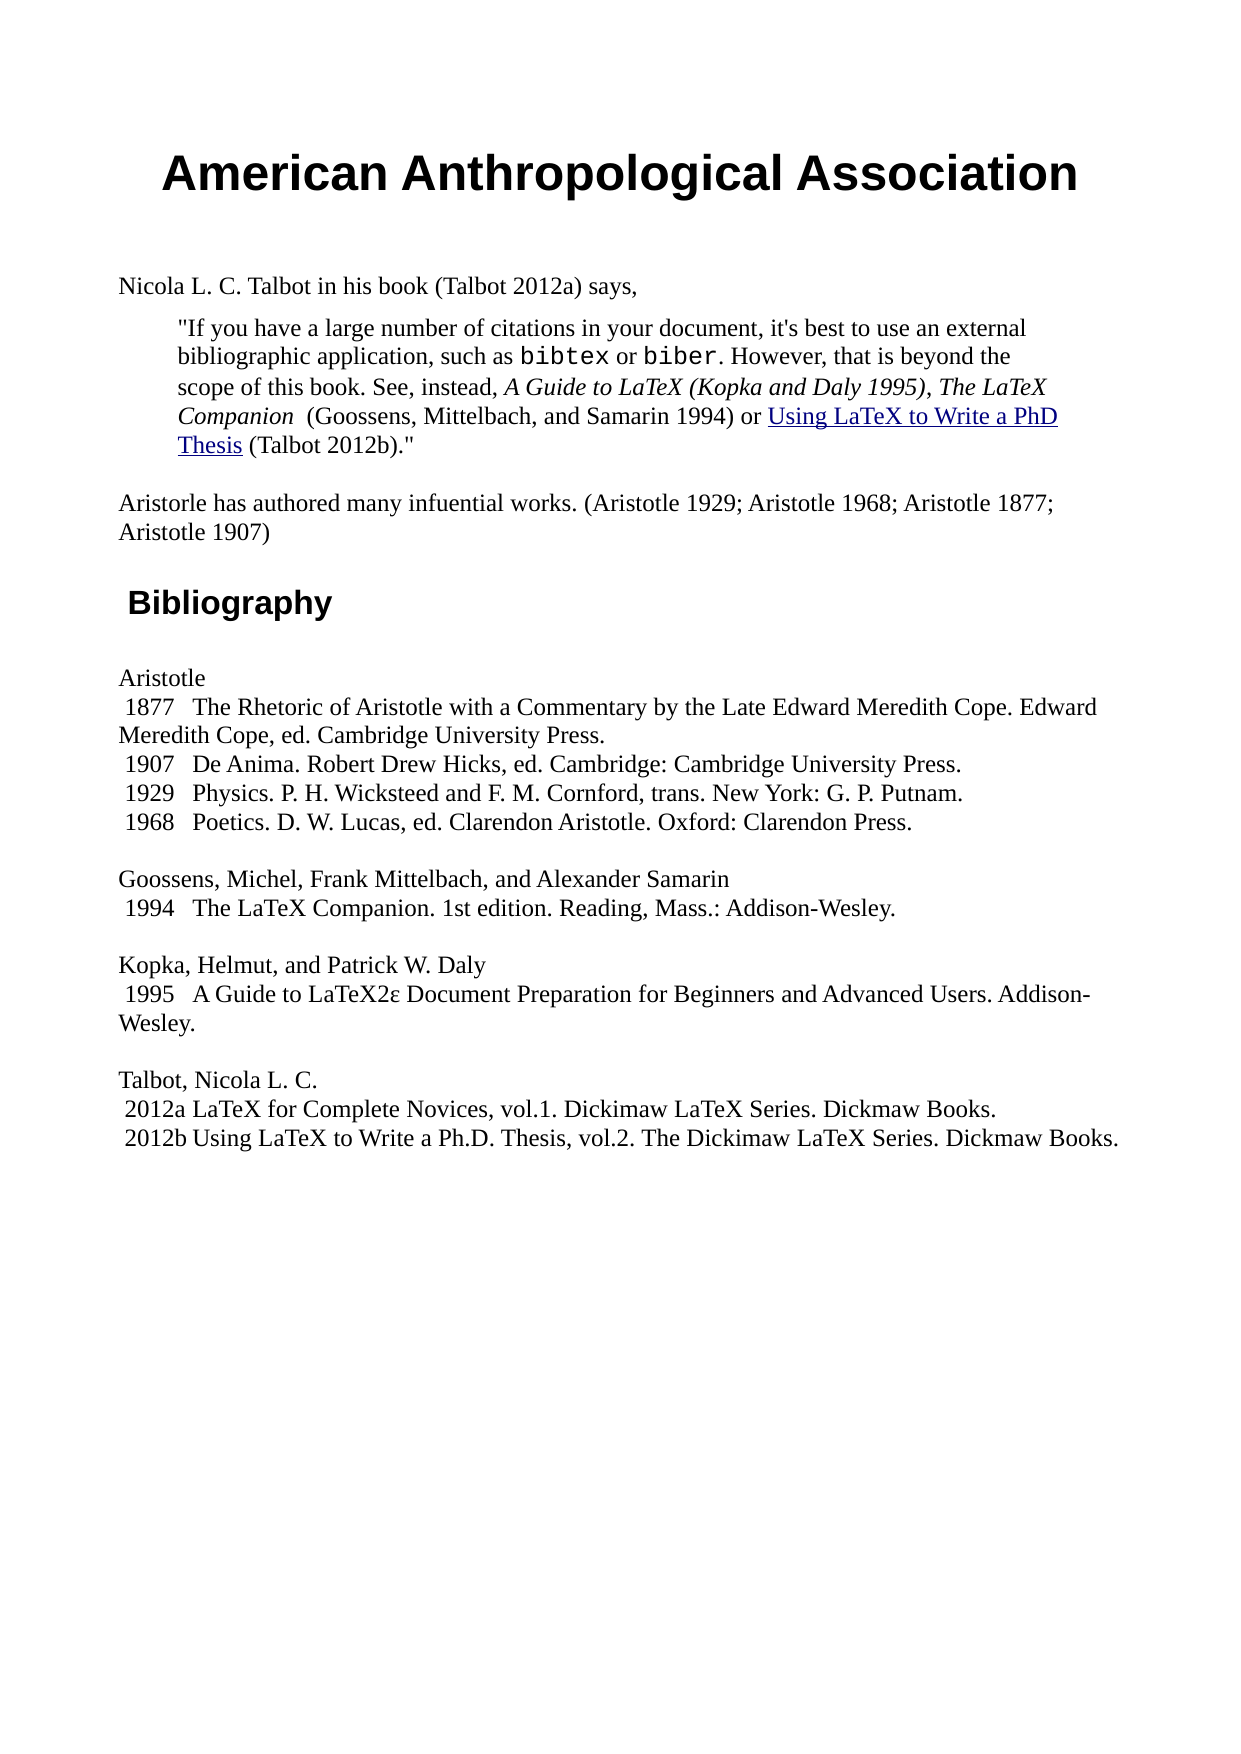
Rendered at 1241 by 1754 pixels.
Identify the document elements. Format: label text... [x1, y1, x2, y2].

text Talbot, Nicola L. C. 2012a LaTeX for Complete Novices, vol.1. Dickimaw LaTeX Series. Dickmaw Books. [118, 1037, 1122, 1123]
title American Anthropological Association [118, 143, 1122, 201]
text 2012b Using LaTeX to Write a Ph.D. Thesis, vol.2. The Dickimaw LaTeX Series. Dickmaw Books. [118, 1123, 1122, 1152]
subtitle Bibliography [118, 583, 1122, 622]
text Kopka, Helmut, and Patrick W. Daly 1995 A Guide to LaTeX2ε Document Preparation for Beginners and Advanced Users. Addison-Wesley. [118, 922, 1122, 1037]
text 1907 De Anima. Robert Drew Hicks, ed. Cambridge: Cambridge University Press. [118, 749, 1122, 778]
text Aristorle has authored many infuential works. (Aristotle 1929; Aristotle 1968; Aristotle 1877; Aristotle 1907) [118, 488, 1122, 546]
text 1968 Poetics. D. W. Lucas, ed. Clarendon Aristotle. Oxford: Clarendon Press. [118, 807, 1122, 835]
text "If you have a large number of citations in your document, it's best to use an external bibliographic application, such as bibtex or biber. However, that is beyond the scope of this book. See, instead, A Guide to LaTeX (Kopka and Daly 1995), The LaTeX Companion (Goossens, Mittelbach, and Samarin 1994) or Using LaTeX to Write a PhD Thesis (Talbot 2012b)." [177, 313, 1063, 458]
text Goossens, Michel, Frank Mittelbach, and Alexander Samarin 1994 The LaTeX Companion. 1st edition. Reading, Mass.: Addison-Wesley. [118, 835, 1122, 922]
text Aristotle 1877 The Rhetoric of Aristotle with a Commentary by the Late Edward Meredith Cope. Edward Meredith Cope, ed. Cambridge University Press. [118, 634, 1122, 749]
text Nicola L. C. Talbot in his book (Talbot 2012a) says, [118, 271, 1122, 300]
text 1929 Physics. P. H. Wicksteed and F. M. Cornford, trans. New York: G. P. Putnam. [118, 778, 1122, 807]
